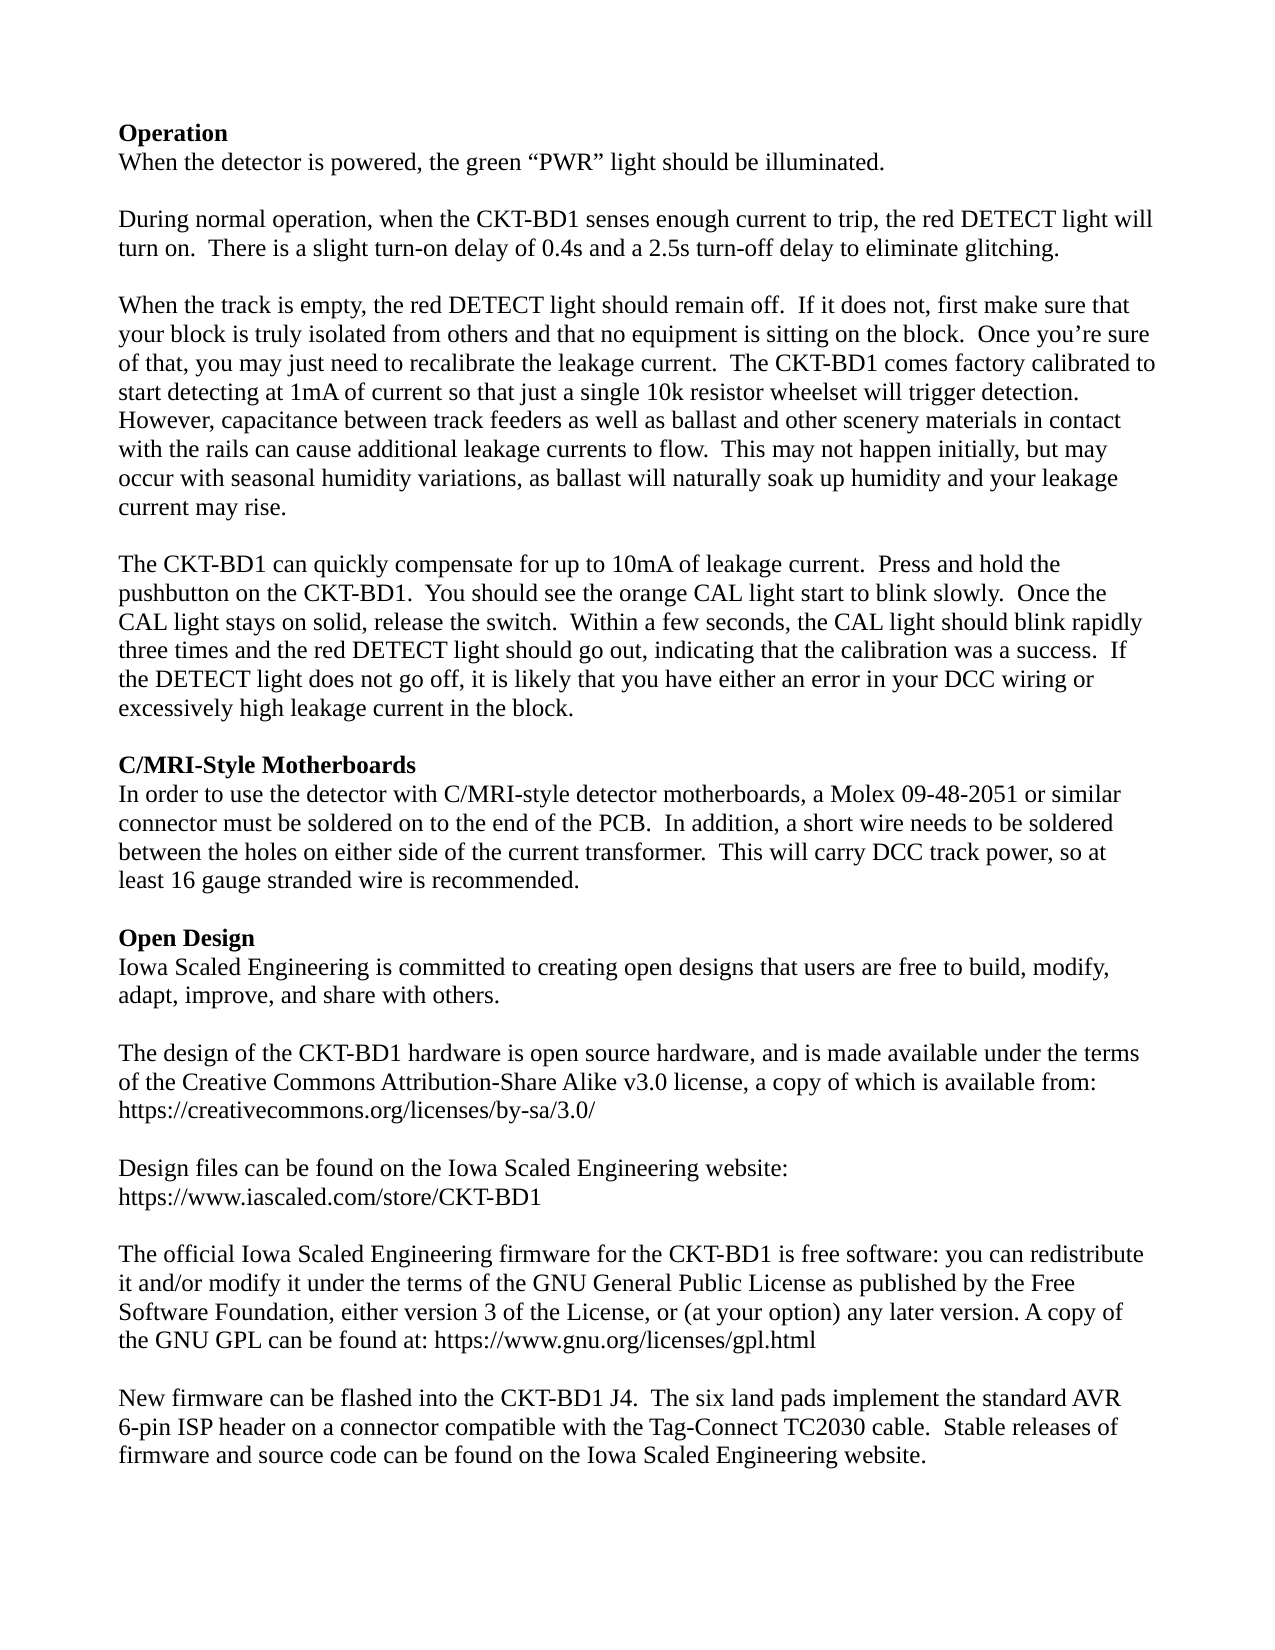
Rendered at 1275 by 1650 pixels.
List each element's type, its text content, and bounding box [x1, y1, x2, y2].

text In order to use the detector with C/MRI-style detector motherboards, a Molex 09-48-2051 or similar connector must be soldered on to the end of the PCB. In addition, a short wire needs to be soldered between the holes on either side of the current transformer. This will carry DCC track power, so at least 16 gauge stranded wire is recommended. [118, 779, 1157, 894]
text When the detector is powered, the green “PWR” light should be illuminated. [118, 147, 1157, 176]
text Operation [118, 118, 1157, 147]
text Iowa Scaled Engineering is committed to creating open designs that users are free to build, modify, adapt, improve, and share with others. [118, 952, 1157, 1009]
text The official Iowa Scaled Engineering firmware for the CKT-BD1 is free software: you can redistribute it and/or modify it under the terms of the GNU General Public License as published by the Free Software Foundation, either version 3 of the License, or (at your option) any later version. A copy of the GNU GPL can be found at: https://www.gnu.org/licenses/gpl.html [118, 1239, 1157, 1354]
text New firmware can be flashed into the CKT-BD1 J4. The six land pads implement the standard AVR [118, 1383, 1157, 1412]
text https://www.iascaled.com/store/CKT-BD1 [118, 1182, 1157, 1211]
text C/MRI-Style Motherboards [118, 751, 1157, 779]
text When the track is empty, the red DETECT light should remain off. If it does not, first make sure that your block is truly isolated from others and that no equipment is sitting on the block. Once you’re sure of that, you may just need to recalibrate the leakage current. The CKT-BD1 comes factory calibrated to start detecting at 1mA of current so that just a single 10k resistor wheelset will trigger detection. However, capacitance between track feeders as well as ballast and other scenery materials in contact with the rails can cause additional leakage currents to flow. This may not happen initially, but may occur with seasonal humidity variations, as ballast will naturally soak up humidity and your leakage current may rise. [118, 291, 1157, 521]
text The design of the CKT-BD1 hardware is open source hardware, and is made available under the terms of the Creative Commons Attribution-Share Alike v3.0 license, a copy of which is available from: https://creativecommons.org/licenses/by-sa/3.0/ [118, 1038, 1157, 1124]
text Open Design [118, 923, 1157, 952]
text 6-pin ISP header on a connector compatible with the Tag-Connect TC2030 cable. Stable releases of firmware and source code can be found on the Iowa Scaled Engineering website. [118, 1412, 1157, 1469]
text The CKT-BD1 can quickly compensate for up to 10mA of leakage current. Press and hold the pushbutton on the CKT-BD1. You should see the orange CAL light start to blink slowly. Once the CAL light stays on solid, release the switch. Within a few seconds, the CAL light should blink rapidly three times and the red DETECT light should go out, indicating that the calibration was a success. If the DETECT light does not go off, it is likely that you have either an error in your DCC wiring or excessively high leakage current in the block. [118, 549, 1157, 722]
text During normal operation, when the CKT-BD1 senses enough current to trip, the red DETECT light will turn on. There is a slight turn-on delay of 0.4s and a 2.5s turn-off delay to eliminate glitching. [118, 204, 1157, 262]
text Design files can be found on the Iowa Scaled Engineering website: [118, 1153, 1157, 1182]
